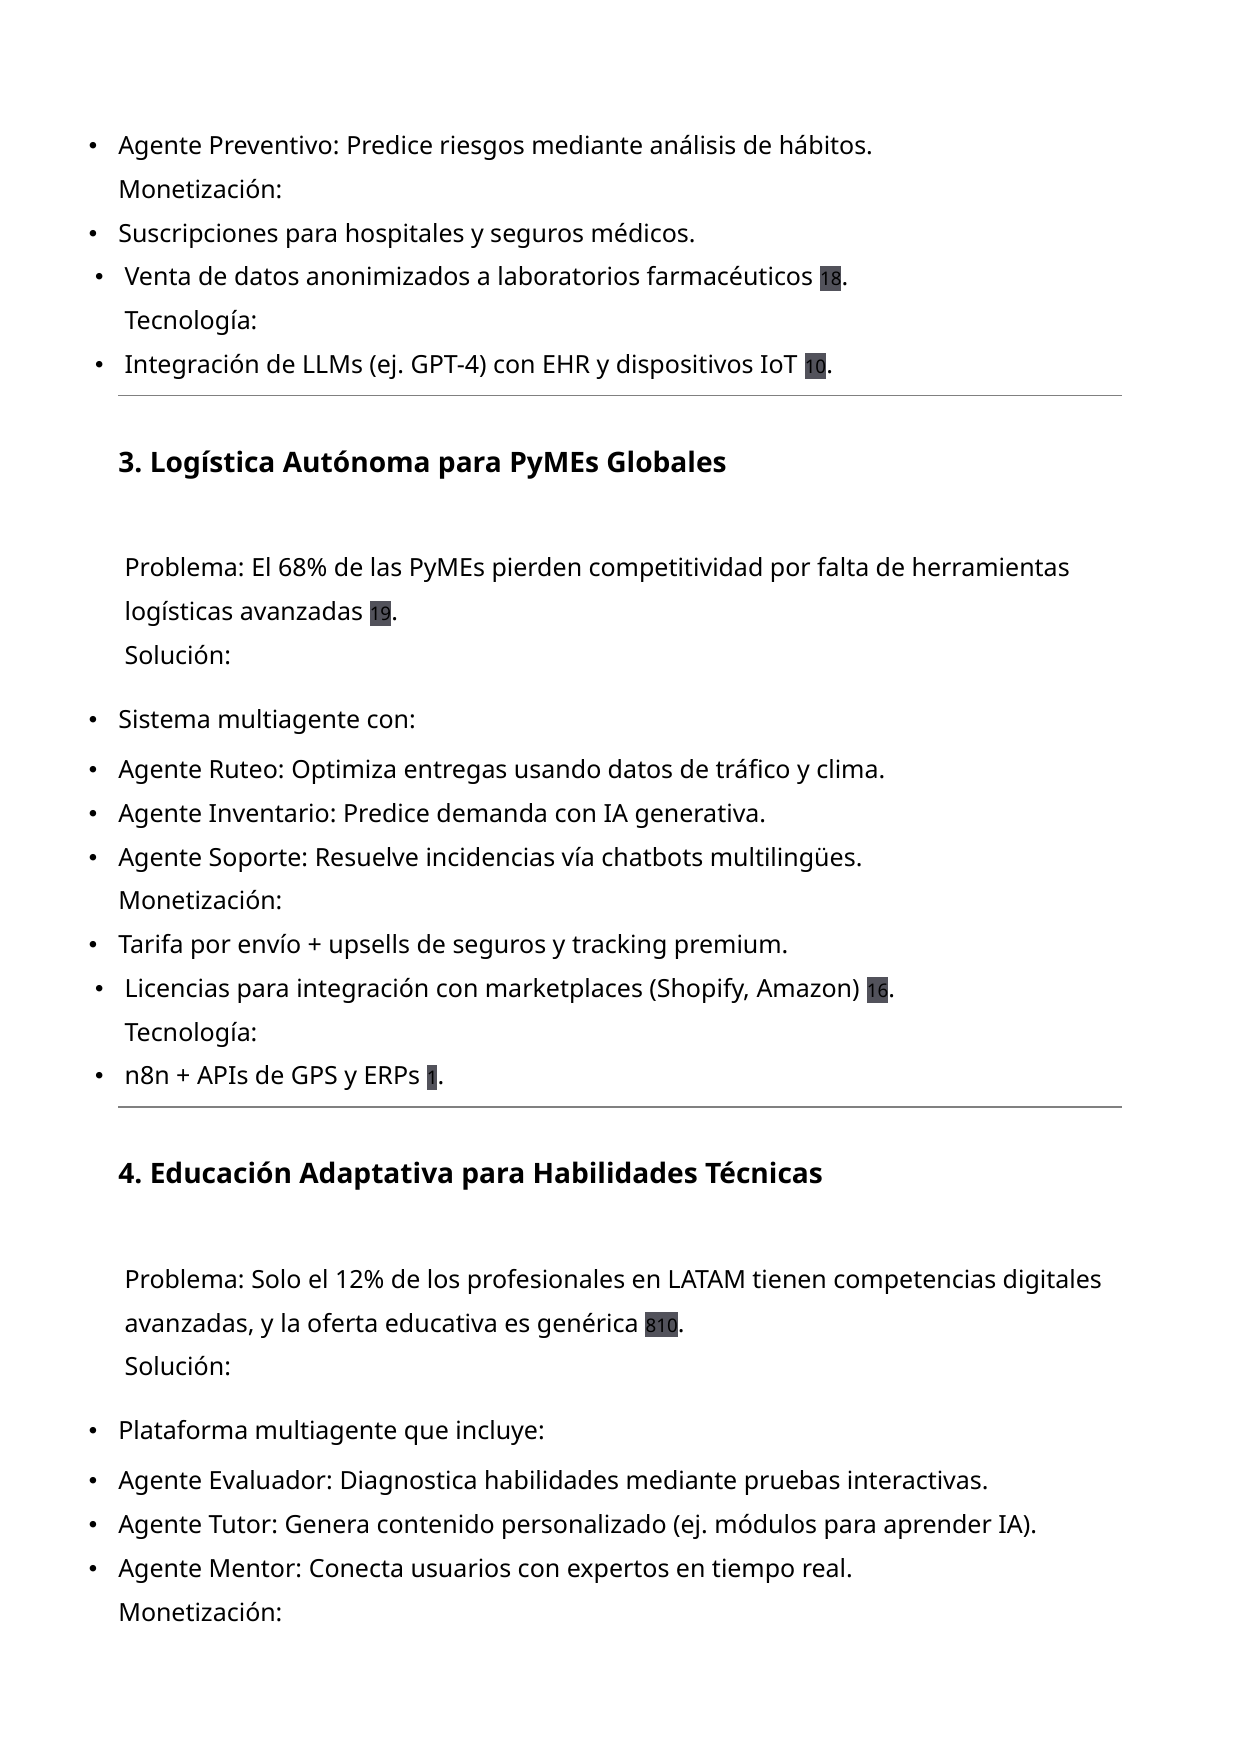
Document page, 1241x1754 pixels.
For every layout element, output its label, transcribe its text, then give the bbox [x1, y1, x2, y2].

list Plataforma multiagente que incluye: [118, 1403, 1122, 1447]
list Agente Tutor: Genera contenido personalizado (ej. módulos para aprender IA). [118, 1497, 1122, 1541]
list Agente Inventario: Predice demanda con IA generativa. [118, 786, 1122, 829]
text Problema: Solo el 12% de los profesionales en LATAM tienen competencias digitales avanzadas, y la oferta educativa es genérica 810. Solución: [124, 1252, 1122, 1383]
list n8n + APIs de GPS y ERPs 1. [124, 1048, 1122, 1092]
text Problema: El 68% de las PyMEs pierden competitividad por falta de herramientas logísticas avanzadas 19. Solución: [124, 540, 1122, 672]
list Agente Ruteo: Optimiza entregas usando datos de tráfico y clima. [118, 742, 1122, 786]
subtitle 4. Educación Adaptativa para Habilidades Técnicas [118, 1154, 1122, 1192]
list Agente Preventivo: Predice riesgos mediante análisis de hábitos. Monetización: [118, 118, 1122, 206]
list Agente Soporte: Resuelve incidencias vía chatbots multilingües. Monetización: [118, 829, 1122, 917]
list Tarifa por envío + upsells de seguros y tracking premium. [118, 917, 1122, 961]
list Licencias para integración con marketplaces (Shopify, Amazon) 16. Tecnología: [124, 961, 1122, 1048]
list Sistema multiagente con: [118, 692, 1122, 736]
list Agente Evaluador: Diagnostica habilidades mediante pruebas interactivas. [118, 1453, 1122, 1497]
list Suscripciones para hospitales y seguros médicos. [118, 206, 1122, 249]
list Agente Mentor: Conecta usuarios con expertos en tiempo real. Monetización: [118, 1541, 1122, 1628]
list Integración de LLMs (ej. GPT-4) con EHR y dispositivos IoT 10. [124, 337, 1122, 381]
subtitle 3. Logística Autónoma para PyMEs Globales [118, 442, 1122, 481]
list Venta de datos anonimizados a laboratorios farmacéuticos 18. Tecnología: [124, 249, 1122, 337]
